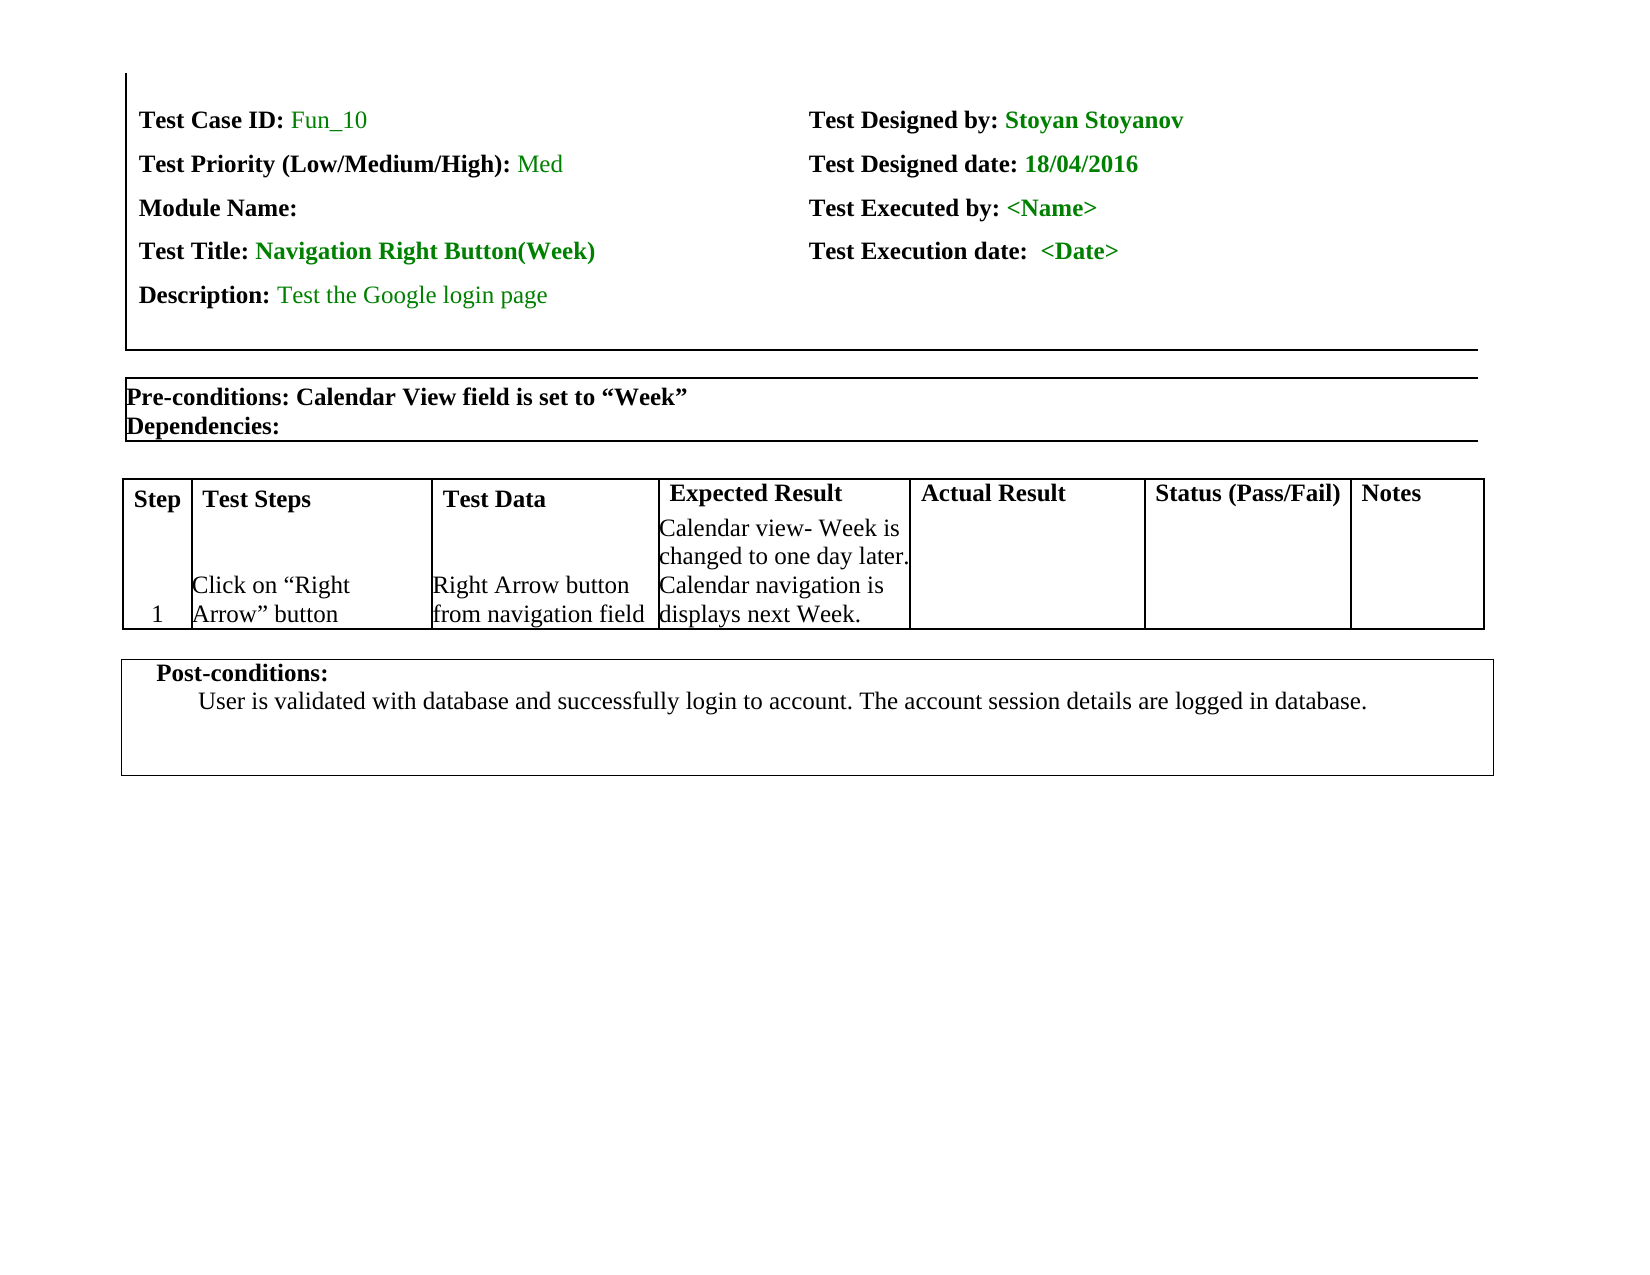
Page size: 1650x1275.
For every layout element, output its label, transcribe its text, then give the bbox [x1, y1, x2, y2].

table_header Status (Pass/Fail) [1146, 480, 1350, 513]
table_cell Test Priority (Low/Medium/High): Med [127, 134, 808, 178]
table_cell [809, 309, 1478, 349]
table_cell Description: Test the Google login page [127, 265, 808, 309]
table_header Expected Result [660, 480, 909, 513]
table_cell Test Designed date: 18/04/2016 [809, 134, 1478, 178]
table_cell [1146, 513, 1350, 628]
table_cell Right Arrow button from navigation field [433, 513, 658, 628]
table_cell Test Title: Navigation Right Button(Week) [127, 221, 808, 265]
table_header Test Designed by: Stoyan Stoyanov [809, 73, 1478, 134]
table_cell Pre-conditions: Calendar View field is set to “Week” [127, 379, 1478, 411]
text Post-conditions: [156, 660, 1493, 686]
table_cell 1 [124, 513, 191, 628]
table_cell [126, 351, 808, 377]
table_cell Test Execution date: <Date> [809, 221, 1478, 265]
table_cell [127, 309, 808, 349]
table_header Actual Result [911, 480, 1144, 513]
table_header Test Steps [193, 480, 431, 513]
table_cell [809, 351, 1478, 377]
table_cell [911, 513, 1144, 628]
table_cell Module Name: [127, 178, 808, 221]
table_cell [809, 265, 1478, 309]
table_header Test Data [433, 480, 658, 513]
table_cell Dependencies: [127, 411, 1478, 440]
text User is validated with database and successfully login to account. The account session details are logged in database. [123, 686, 1493, 715]
table_cell Test Executed by: <Name> [809, 178, 1478, 221]
table_cell [1352, 513, 1483, 628]
table_cell Click on “Right Arrow” button [193, 513, 431, 628]
table_header Notes [1352, 480, 1483, 513]
table_header Test Case ID: Fun_10 [127, 73, 808, 134]
table_cell Calendar view- Week is changed to one day later. Calendar navigation is displays next Week. [660, 513, 909, 628]
table_header Step [124, 480, 191, 513]
